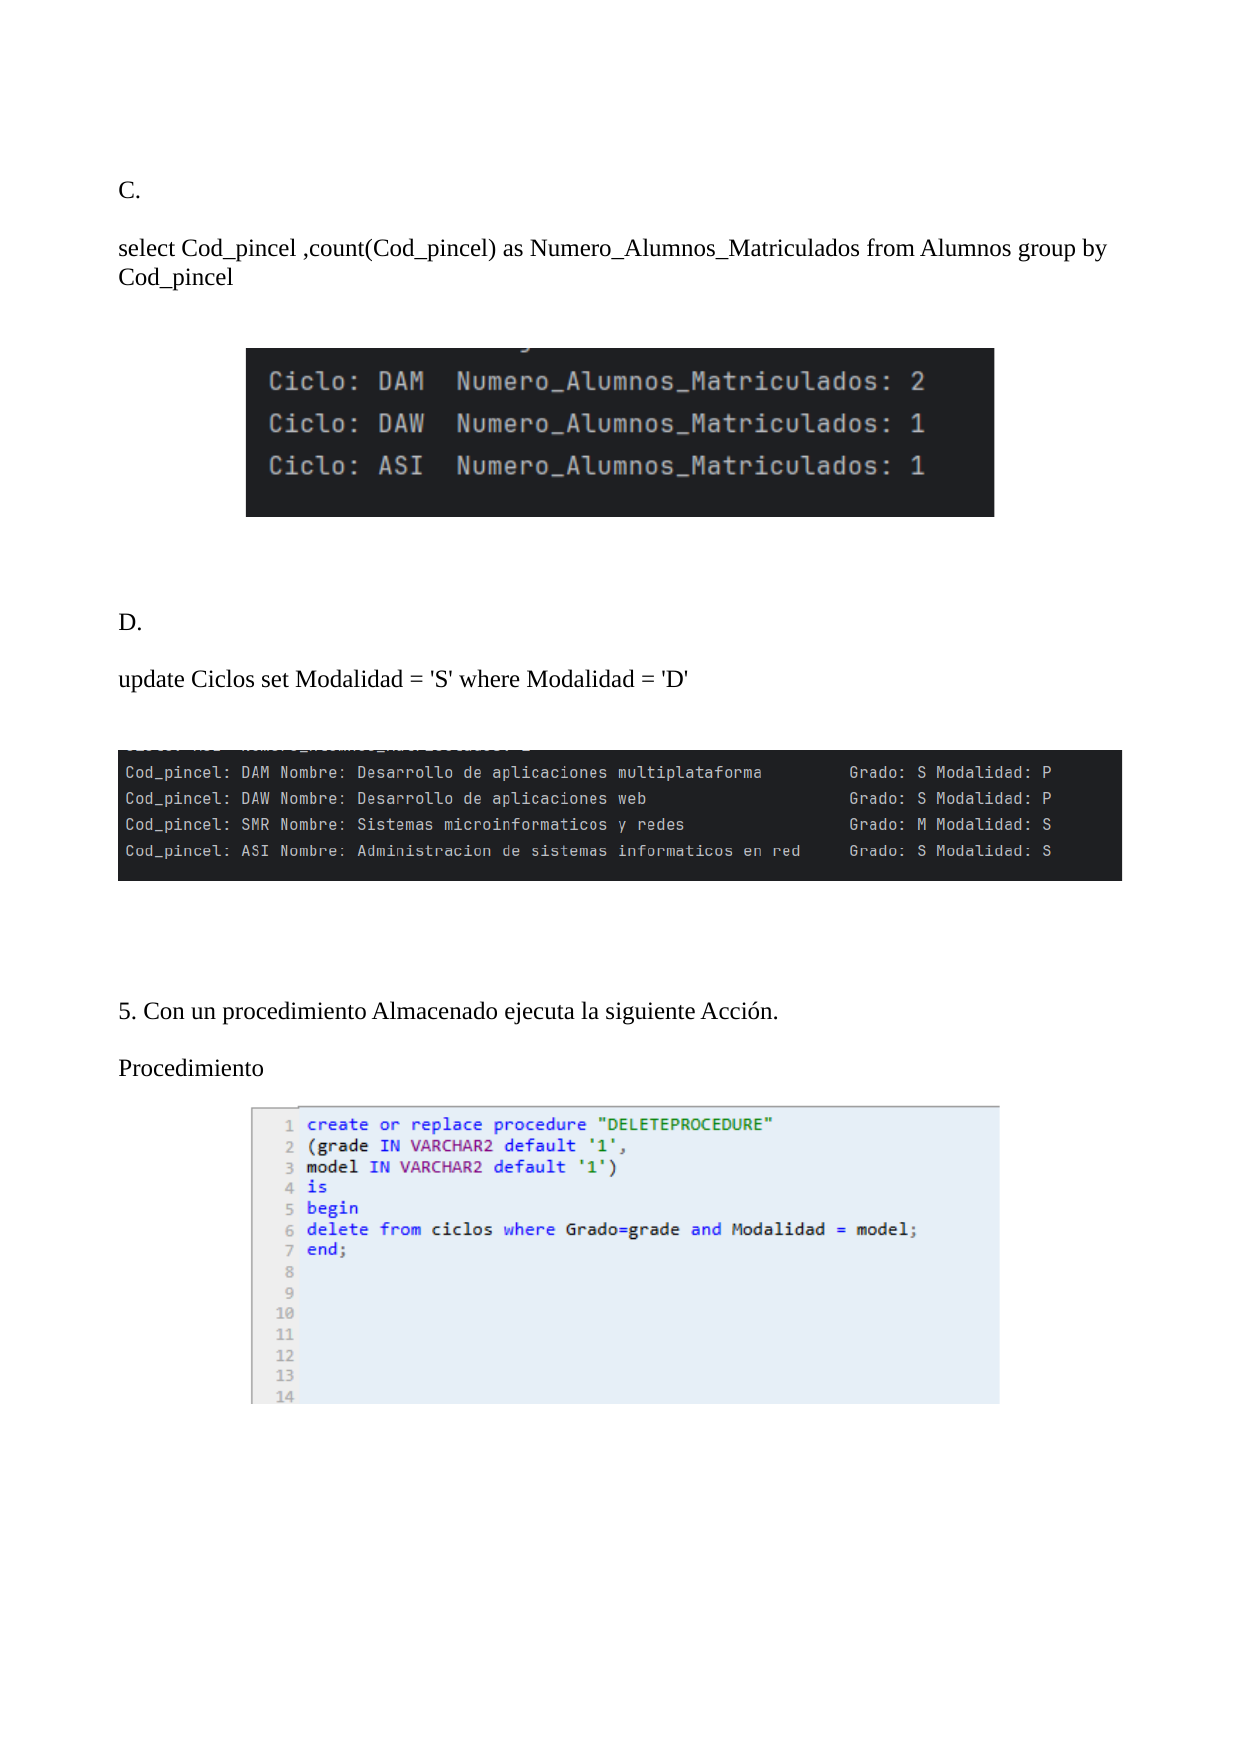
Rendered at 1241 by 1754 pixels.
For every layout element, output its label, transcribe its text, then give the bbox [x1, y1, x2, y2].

text 5. Con un procedimiento Almacenado ejecuta la siguiente Acción. [118, 996, 1122, 1024]
text update Ciclos set Modalidad = 'S' where Modalidad = 'D' [118, 664, 1122, 693]
picture [118, 750, 1123, 881]
text Procedimiento [118, 1053, 1122, 1082]
text D. [118, 607, 1122, 636]
text select Cod_pincel ,count(Cod_pincel) as Numero_Alumnos_Matriculados from Alumnos group by Cod_pincel [118, 233, 1122, 291]
picture [240, 1099, 1000, 1404]
text C. [118, 176, 1122, 204]
picture [245, 348, 995, 517]
